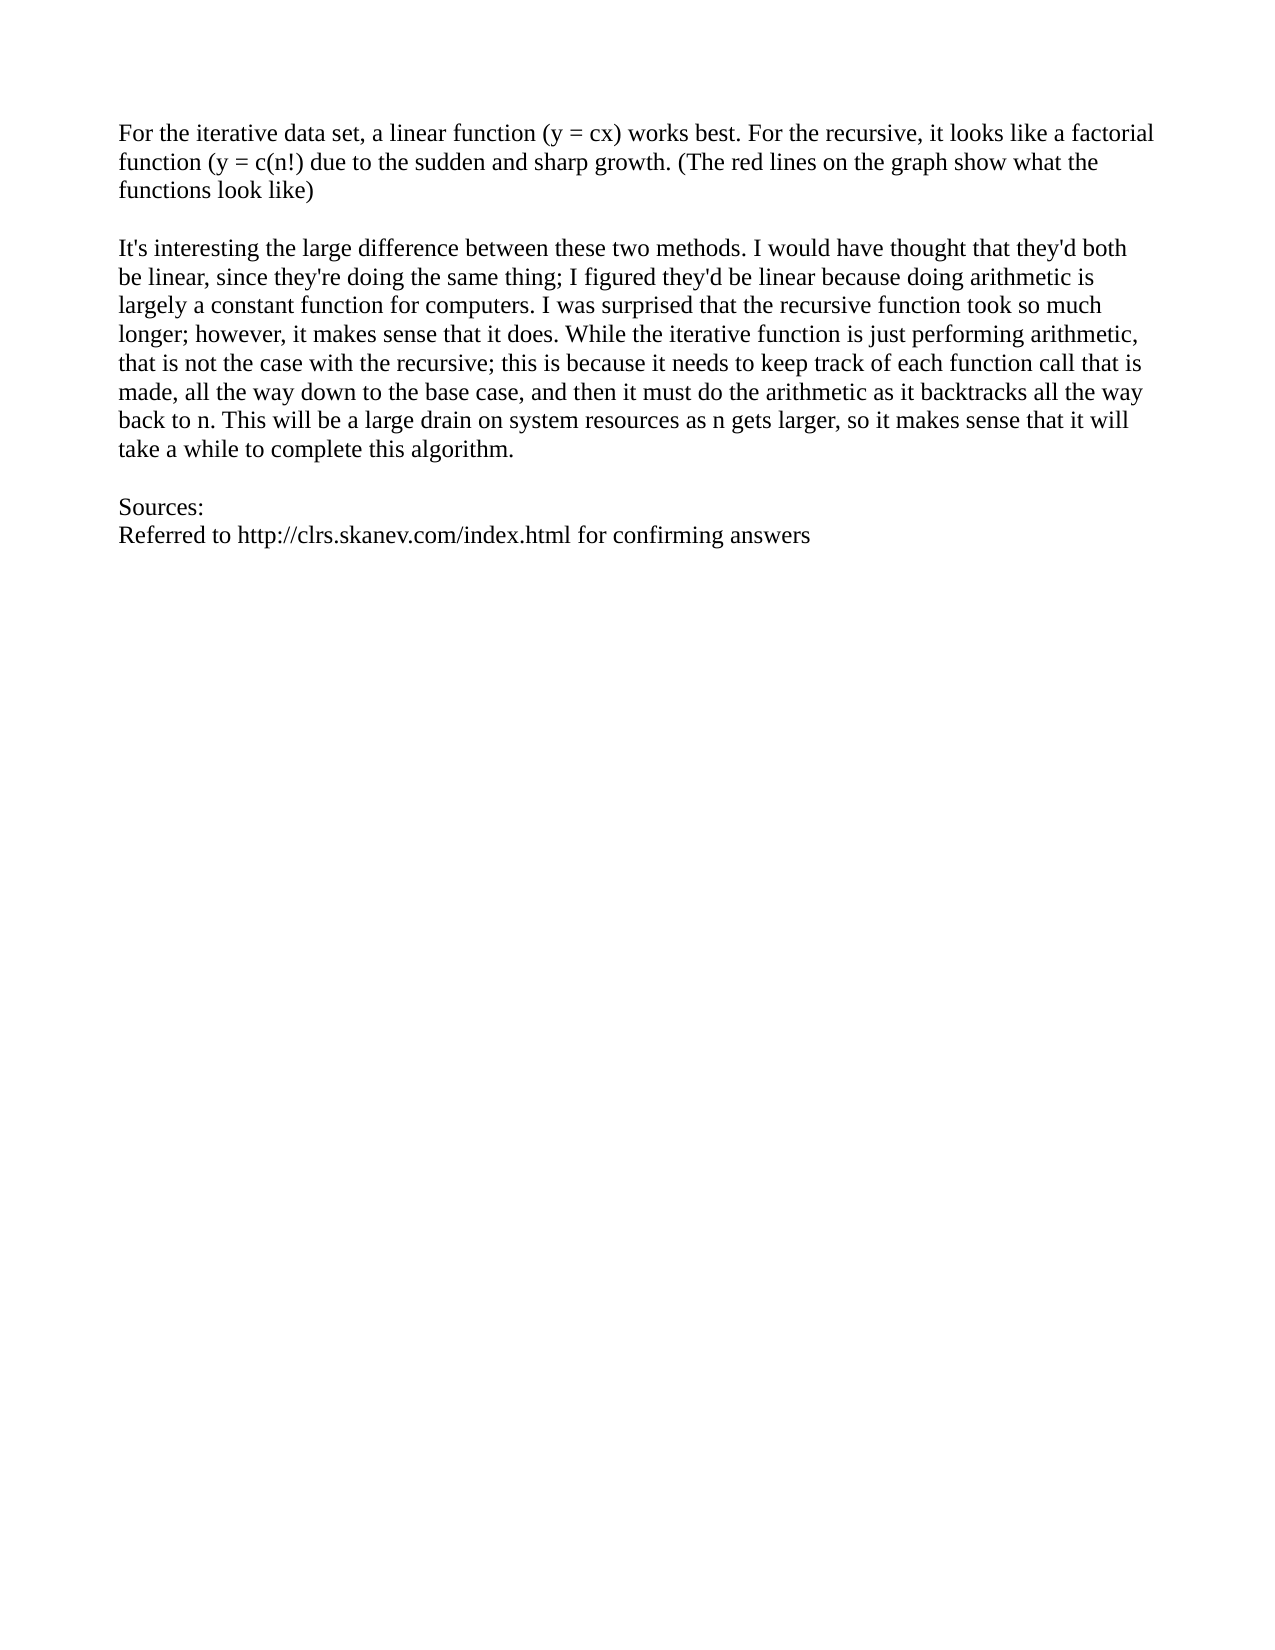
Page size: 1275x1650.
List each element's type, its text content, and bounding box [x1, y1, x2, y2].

text For the iterative data set, a linear function (y = cx) works best. For the recursive, it looks like a factorial function (y = c(n!) due to the sudden and sharp growth. (The red lines on the graph show what the functions look like) [118, 118, 1157, 204]
text Referred to http://clrs.skanev.com/index.html for confirming answers [118, 521, 1157, 549]
text It's interesting the large difference between these two methods. I would have thought that they'd both be linear, since they're doing the same thing; I figured they'd be linear because doing arithmetic is largely a constant function for computers. I was surprised that the recursive function took so much longer; however, it makes sense that it does. While the iterative function is just performing arithmetic, that is not the case with the recursive; this is because it needs to keep track of each function call that is made, all the way down to the base case, and then it must do the arithmetic as it backtracks all the way back to n. This will be a large drain on system resources as n gets larger, so it makes sense that it will take a while to complete this algorithm. [118, 233, 1157, 463]
text Sources: [118, 492, 1157, 521]
